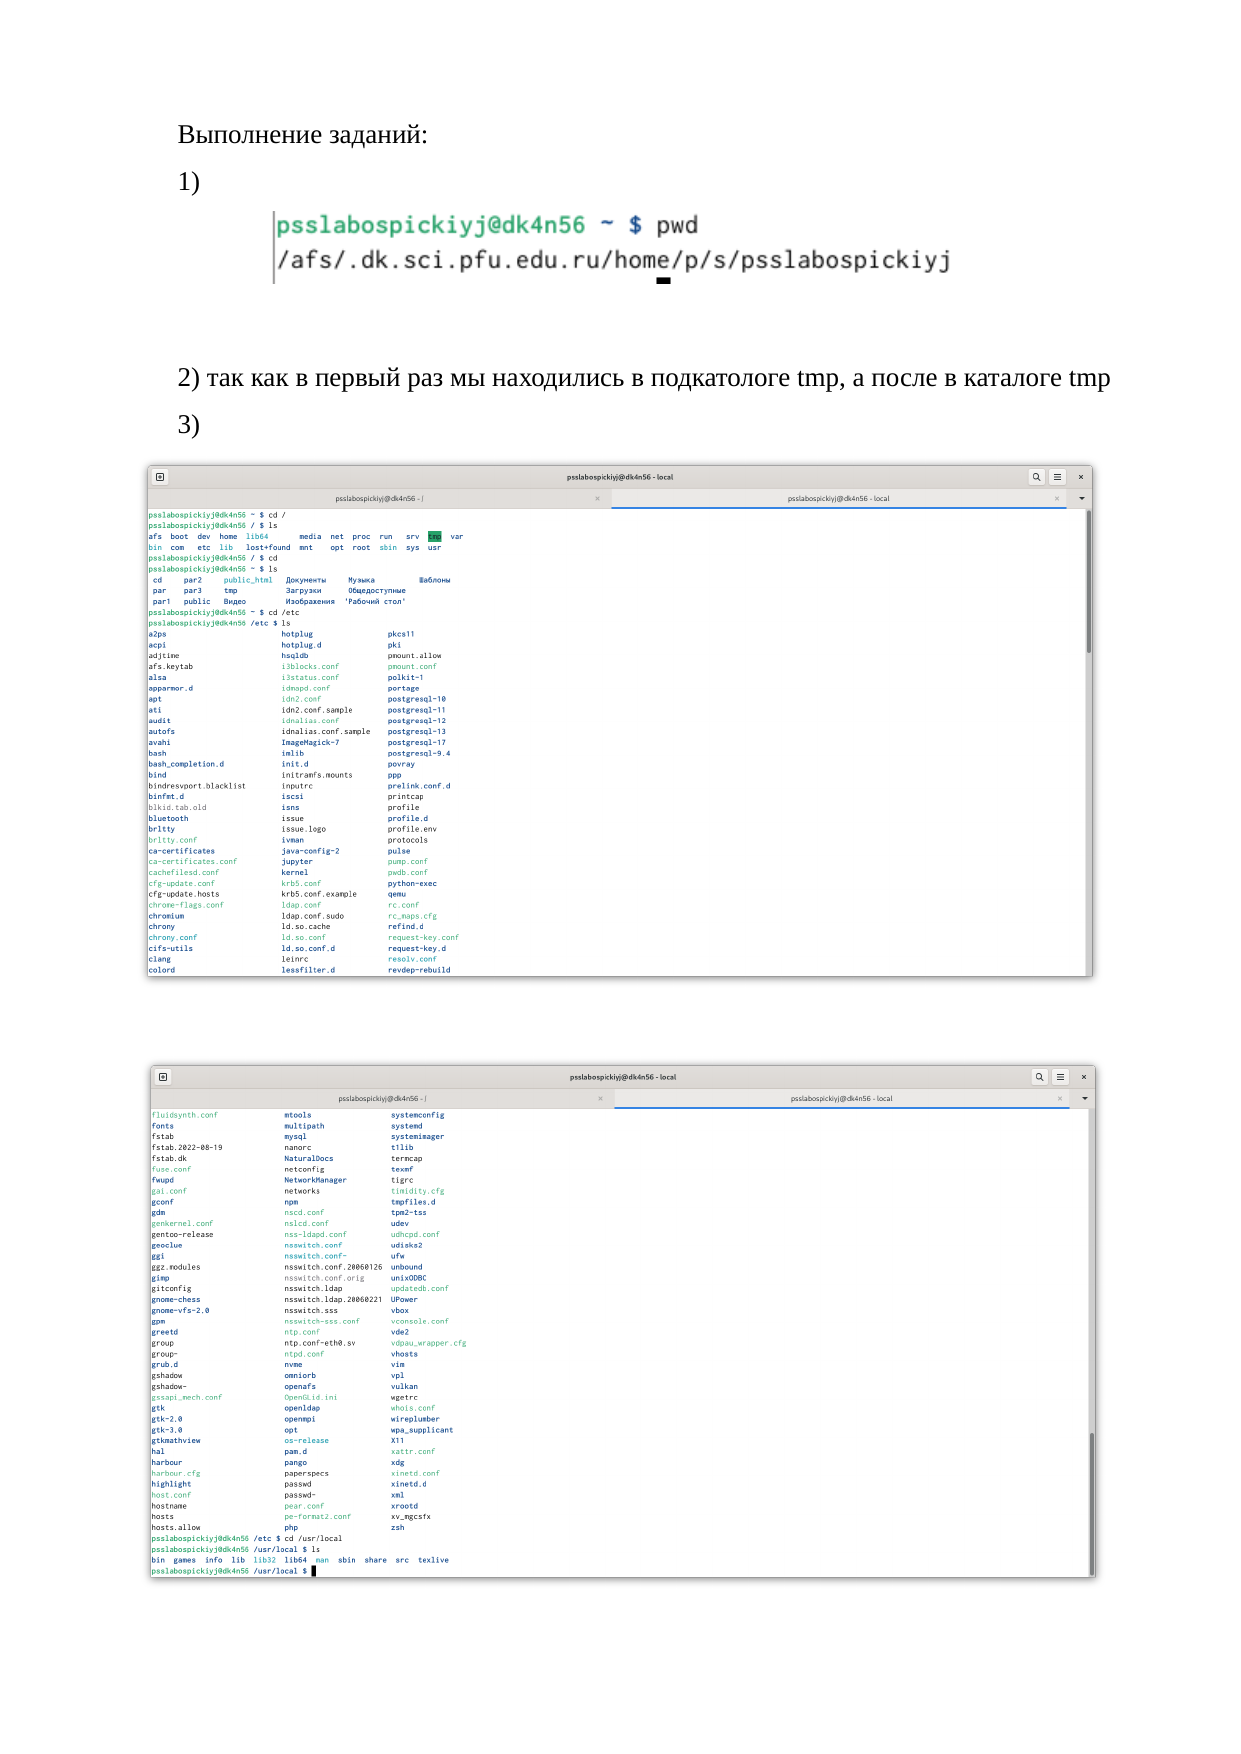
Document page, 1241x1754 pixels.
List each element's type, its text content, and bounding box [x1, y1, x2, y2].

text Выполнение заданий: [177, 118, 1146, 149]
picture [272, 211, 968, 284]
picture [135, 454, 1105, 990]
text 3) [177, 408, 1146, 439]
text 2) так как в первый раз мы находились в подкатологе tmp, а после в каталоге tmp [177, 361, 1146, 392]
picture [138, 1054, 1108, 1591]
text 1) [177, 165, 1146, 196]
